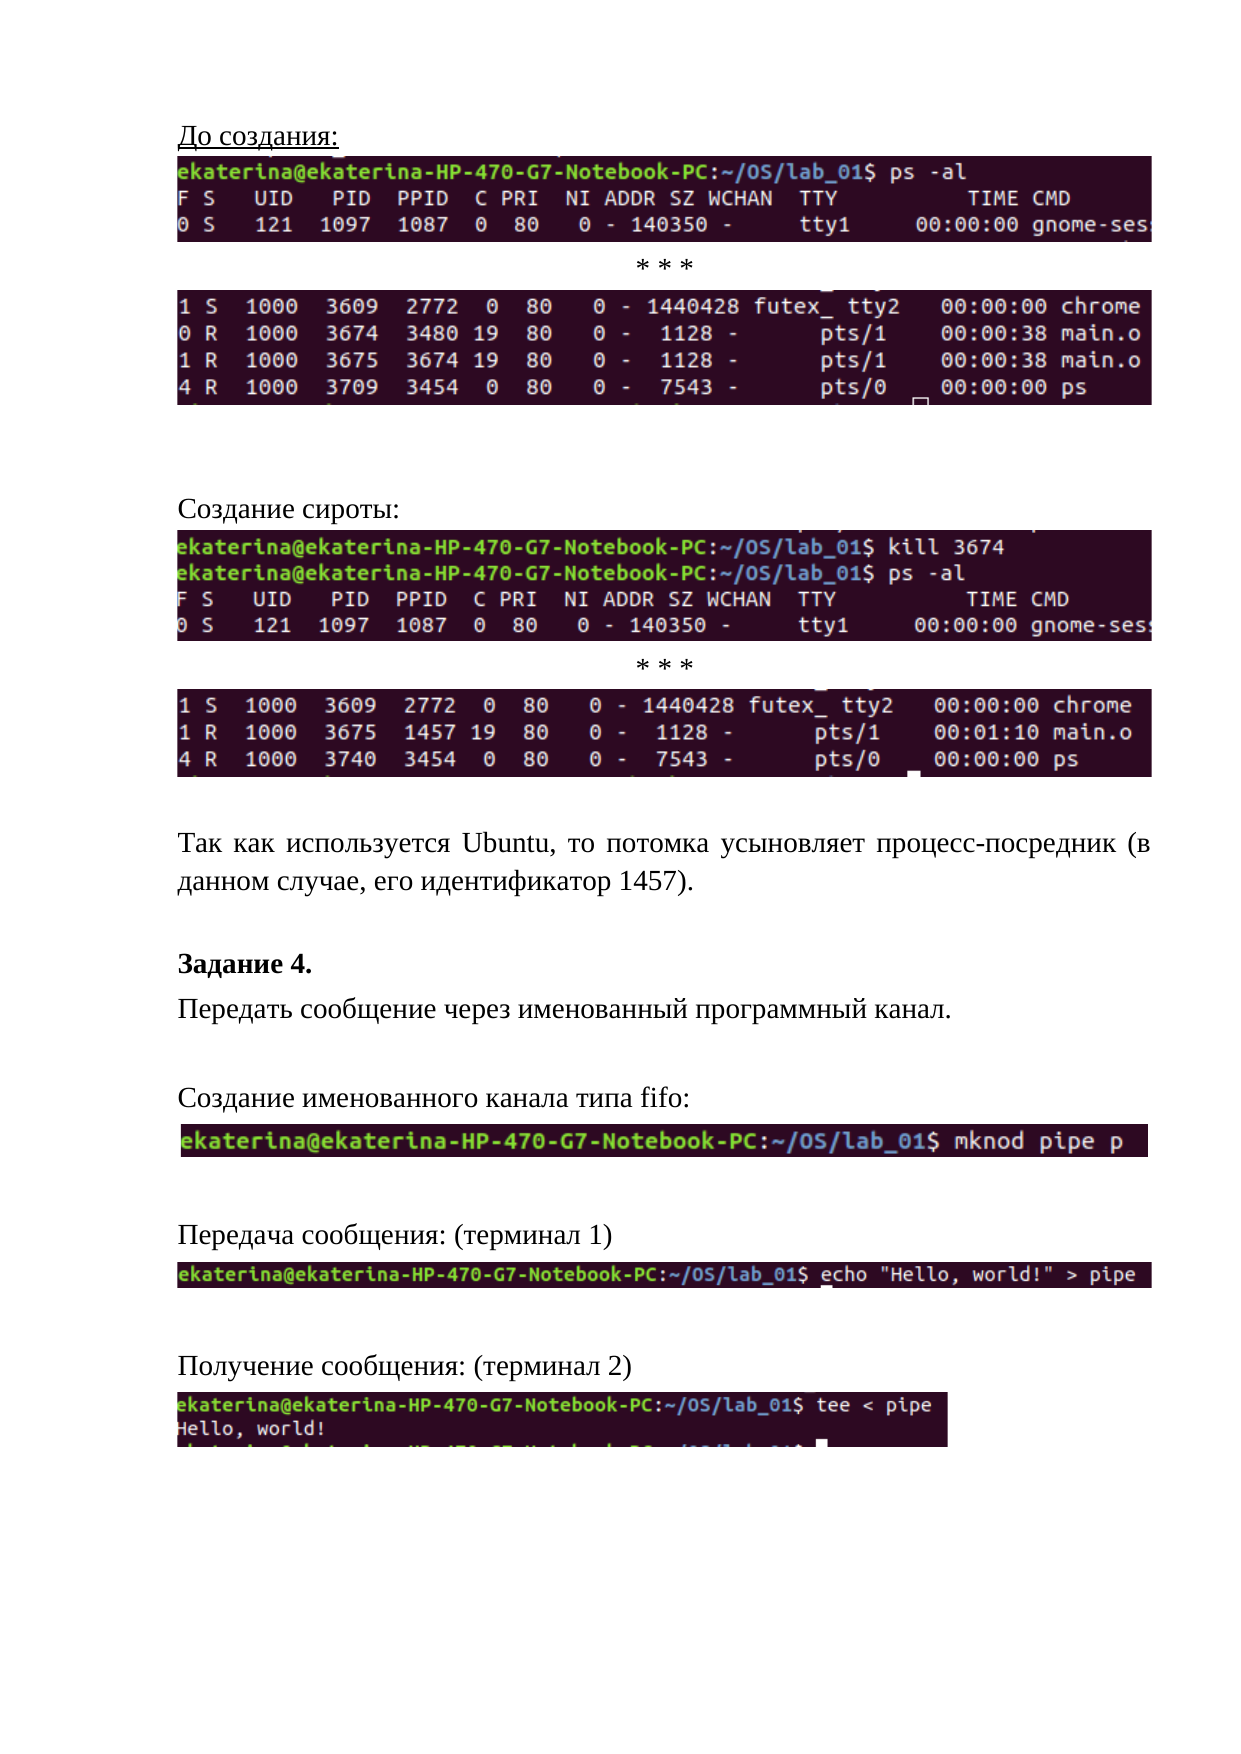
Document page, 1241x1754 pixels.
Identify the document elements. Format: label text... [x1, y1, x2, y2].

picture [177, 1392, 948, 1447]
picture [177, 290, 1152, 405]
text * * * [177, 242, 1152, 285]
text Передача сообщения: (терминал 1) [177, 1217, 1152, 1251]
picture [177, 1262, 1152, 1288]
picture [177, 530, 1152, 641]
text Создание сироты: [177, 492, 1152, 525]
text До создания: [177, 118, 1152, 152]
text Передать сообщение через именованный программный канал. [177, 991, 1152, 1024]
text Получение сообщения: (терминал 2) [177, 1348, 1152, 1382]
text Так как используется Ubuntu, то потомка усыновляет процесс-посредник (в данном случае, его идентификатор 1457). [177, 825, 1152, 897]
text Создание именованного канала типа fifo: [177, 1080, 1152, 1113]
text Задание 4. [177, 946, 1152, 980]
picture [180, 1124, 1148, 1157]
picture [177, 156, 1152, 242]
text * * * [177, 641, 1152, 684]
picture [177, 689, 1152, 777]
